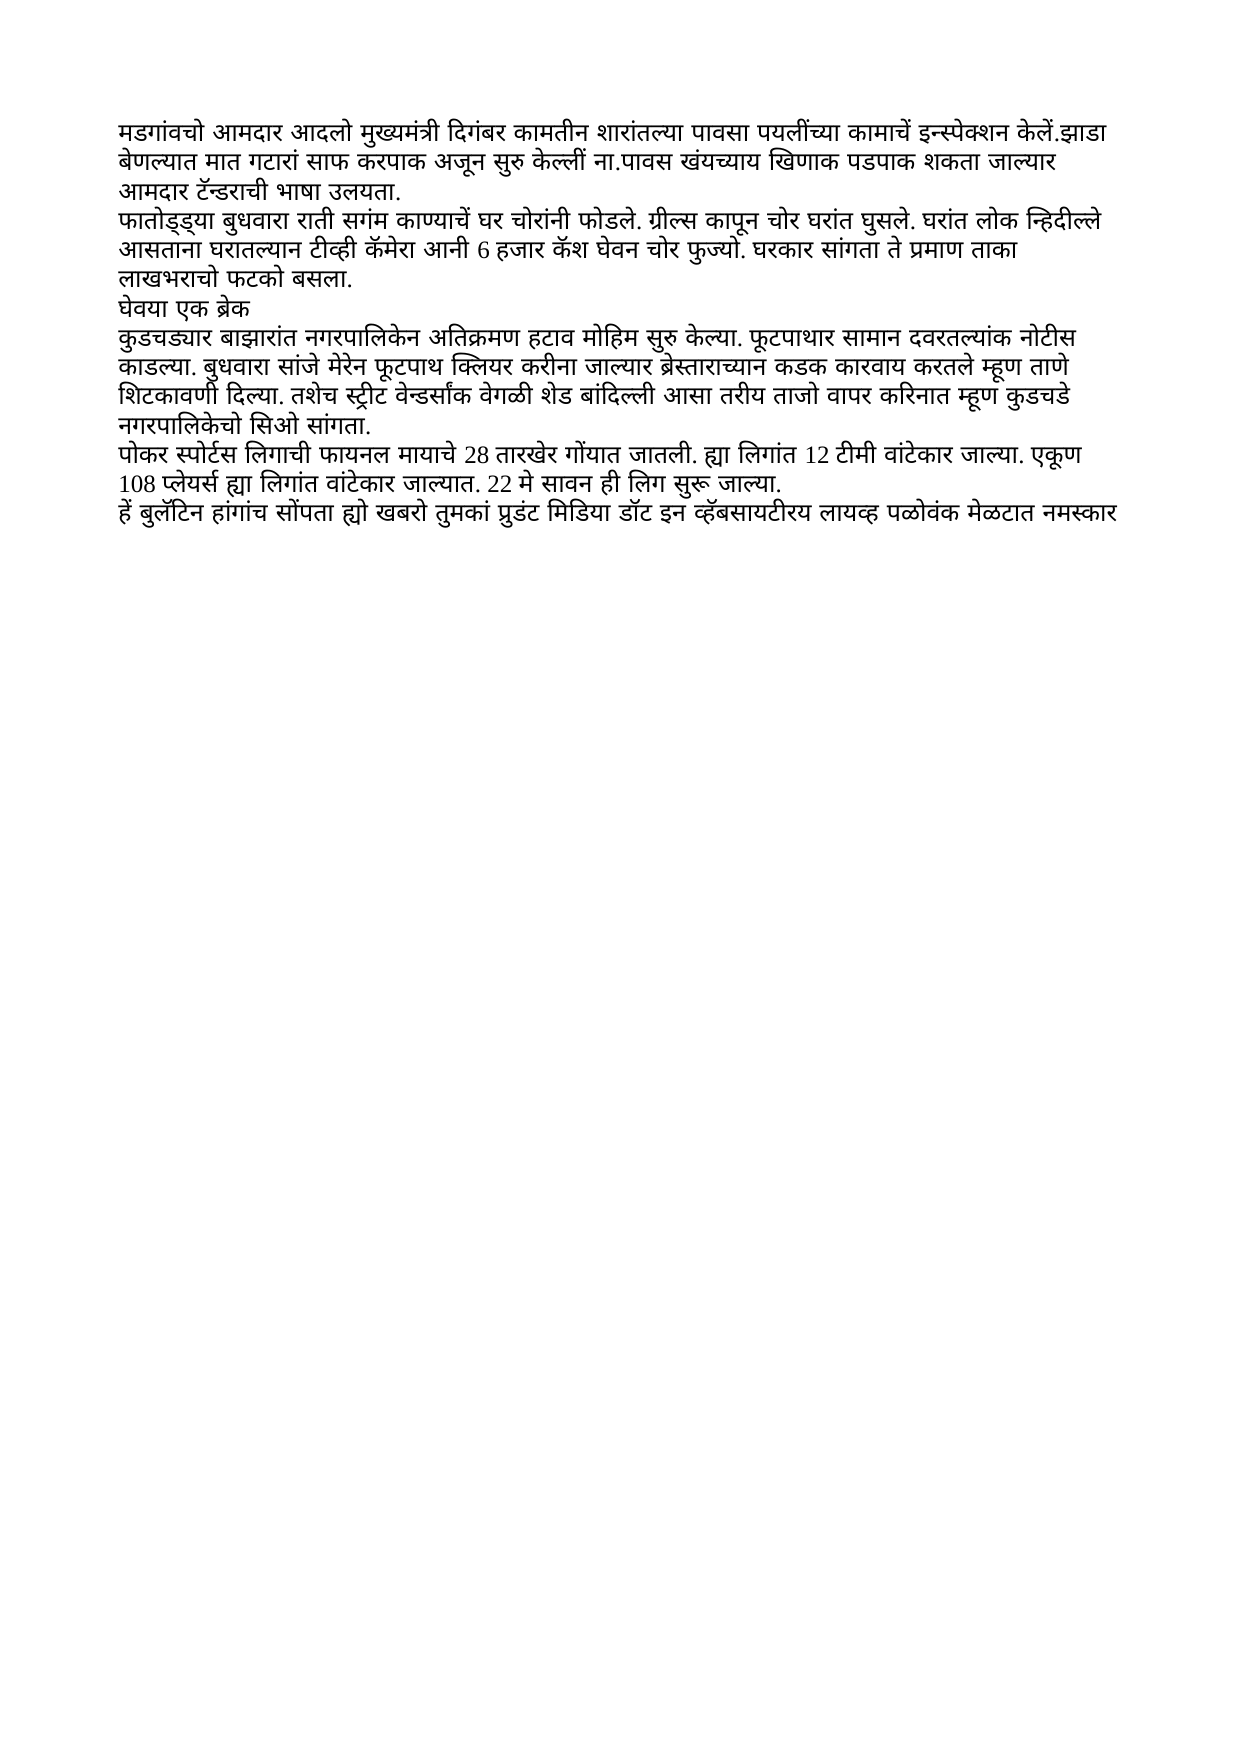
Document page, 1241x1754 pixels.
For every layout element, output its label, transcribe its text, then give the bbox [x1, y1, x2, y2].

text मडगांवचो आमदार आदलो मुख्यमंत्री दिगंबर कामतीन शारांतल्या पावसा पयलींच्या कामाचें इन्स्पेक्शन केलें.झाडा बेणल्यात मात गटारां साफ करपाक अजून सुरु केल्लीं ना.पावस खंयच्याय खिणाक पडपाक शकता जाल्यार आमदार टॅन्डराची भाषा उलयता. [118, 118, 1122, 206]
text फातोड्ड्या बुधवारा राती सगंम काण्याचें घर चोरांनी फोडले. ग्रील्स कापून चोर घरांत घुसले. घरांत लोक न्हिदील्ले आसताना घरातल्यान टीव्ही कॅमेरा आनी 6 हजार कॅश घेवन चोर फुज्यो. घरकार सांगता ते प्रमाण ताका लाखभराचो फटको बसला. [118, 206, 1122, 294]
text पोकर स्पोर्टस लिगाची फायनल मायाचे 28 तारखेर गोंयात जातली. ह्या लिगांत 12 टीमी वांटेकार जाल्या. एकूण 108 प्लेयर्स ह्या लिगांत वांटेकार जाल्यात. 22 मे सावन ही लिग सुरू जाल्या. [118, 440, 1122, 498]
text कुडचड्यार बाझारांत नगरपालिकेन अतिक्रमण हटाव मोहिम सुरु केल्या. फूटपाथार सामान दवरतल्यांक नोटीस काडल्या. बुधवारा सांजे मेरेन फूटपाथ क्लियर करीना जाल्यार ब्रेस्ताराच्यान कडक कारवाय करतले म्हूण ताणे शिटकावणी दिल्या. तशेच स्ट्रीट वेन्डर्सांक वेगळी शेड बांदिल्ली आसा तरीय ताजो वापर करिनात म्हूण कुडचडे नगरपालिकेचो सिओ सांगता. [118, 323, 1122, 440]
text हें बुलॅटिन हांगांच सोंपता ह्यो खबरो तुमकां प्रुडंट मिडिया डॉट इन व्हॅबसायटीरय लायव्ह पळोवंक मेळटात नमस्कार [118, 498, 1122, 528]
text घेवया एक ब्रेक [118, 294, 1122, 323]
